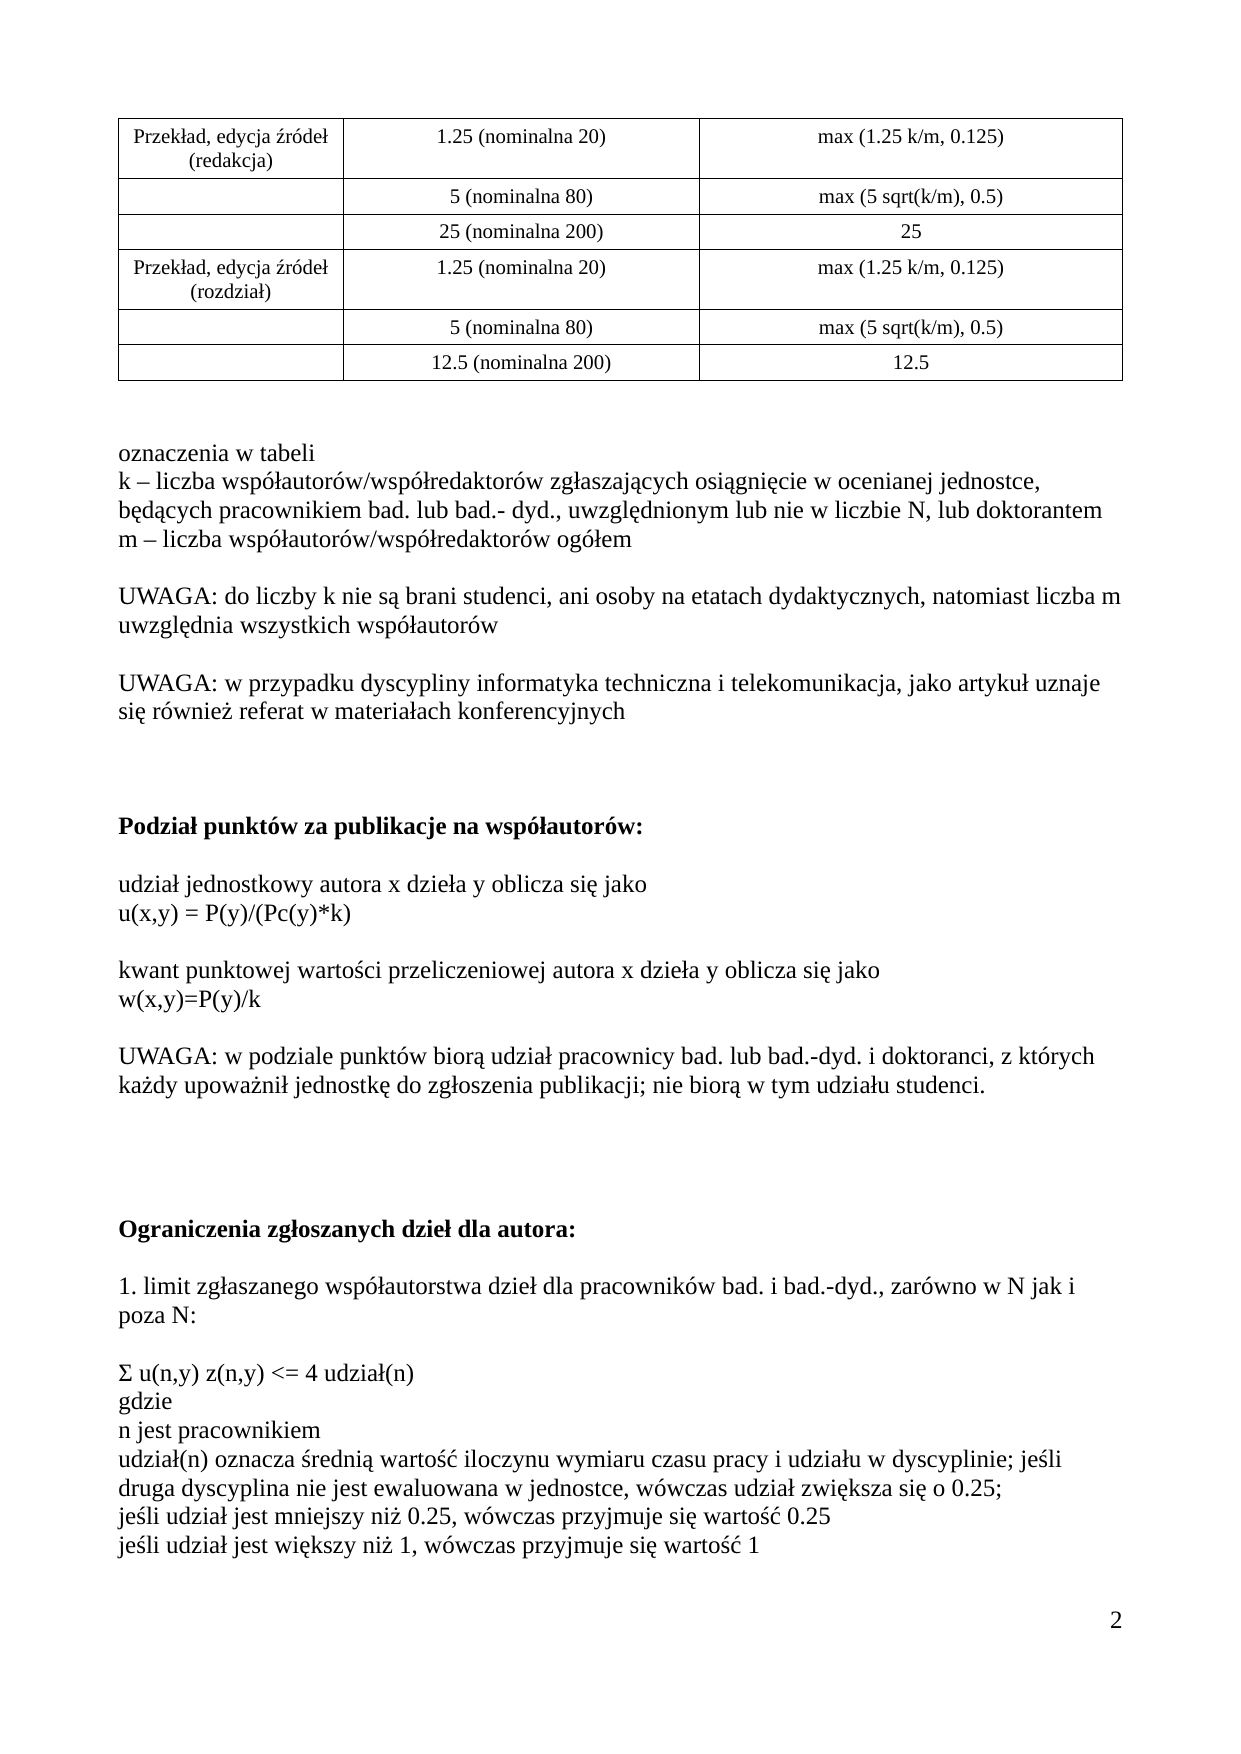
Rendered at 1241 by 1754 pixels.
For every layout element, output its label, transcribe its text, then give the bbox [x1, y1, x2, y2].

table_cell 12.5 [700, 345, 1122, 380]
text UWAGA: w podziale punktów biorą udział pracownicy bad. lub bad.-dyd. i doktoranci, z których każdy upoważnił jednostkę do zgłoszenia publikacji; nie biorą w tym udziału studenci. [118, 1041, 1122, 1099]
table_cell 12.5 (nominalna 200) [344, 345, 699, 380]
table_cell max (5 sqrt(k/m), 0.5) [700, 310, 1122, 344]
text u(x,y) = P(y)/(Pc(y)*k) [118, 898, 1122, 926]
table_cell max (1.25 k/m, 0.125) [700, 119, 1122, 178]
table_cell max (5 sqrt(k/m), 0.5) [700, 179, 1122, 213]
text UWAGA: do liczby k nie są brani studenci, ani osoby na etatach dydaktycznych, natomiast liczba m uwzględnia wszystkich współautorów [118, 581, 1122, 639]
table_cell 25 [700, 215, 1122, 249]
text udział jednostkowy autora x dzieła y oblicza się jako [118, 869, 1122, 898]
table_cell Przekład, edycja źródeł (rozdział) [119, 250, 343, 309]
table_cell [119, 179, 343, 213]
text Σ u(n,y) z(n,y) <= 4 udział(n) [118, 1358, 1122, 1386]
table_cell max (1.25 k/m, 0.125) [700, 250, 1122, 309]
text udział(n) oznacza średnią wartość iloczynu wymiaru czasu pracy i udziału w dyscyplinie; jeśli druga dyscyplina nie jest ewaluowana w jednostce, wówczas udział zwiększa się o 0.25; [118, 1444, 1122, 1501]
text UWAGA: w przypadku dyscypliny informatyka techniczna i telekomunikacja, jako artykuł uznaje się również referat w materiałach konferencyjnych [118, 668, 1122, 725]
text Ograniczenia zgłoszanych dzieł dla autora: [118, 1214, 1122, 1243]
table_cell [119, 310, 343, 344]
text n jest pracownikiem [118, 1415, 1122, 1444]
table_cell [119, 345, 343, 380]
text gdzie [118, 1386, 1122, 1415]
table_cell 5 (nominalna 80) [344, 310, 699, 344]
table_cell 1.25 (nominalna 20) [344, 119, 699, 178]
text Podział punktów za publikacje na współautorów: [118, 811, 1122, 840]
text 1. limit zgłaszanego współautorstwa dzieł dla pracowników bad. i bad.-dyd., zarówno w N jak i poza N: [118, 1271, 1122, 1329]
text oznaczenia w tabeli [118, 438, 1122, 466]
table_cell 5 (nominalna 80) [344, 179, 699, 213]
text jeśli udział jest większy niż 1, wówczas przyjmuje się wartość 1 [118, 1530, 1122, 1559]
table_cell 1.25 (nominalna 20) [344, 250, 699, 309]
table_cell Przekład, edycja źródeł (redakcja) [119, 119, 343, 178]
table_cell 25 (nominalna 200) [344, 215, 699, 249]
text w(x,y)=P(y)/k [118, 984, 1122, 1013]
text jeśli udział jest mniejszy niż 0.25, wówczas przyjmuje się wartość 0.25 [118, 1501, 1122, 1530]
text k – liczba współautorów/współredaktorów zgłaszających osiągnięcie w ocenianej jednostce, będących pracownikiem bad. lub bad.- dyd., uwzględnionym lub nie w liczbie N, lub doktorantem [118, 466, 1122, 524]
text m – liczba współautorów/współredaktorów ogółem [118, 524, 1122, 553]
table_cell [119, 215, 343, 249]
text kwant punktowej wartości przeliczeniowej autora x dzieła y oblicza się jako [118, 955, 1122, 984]
